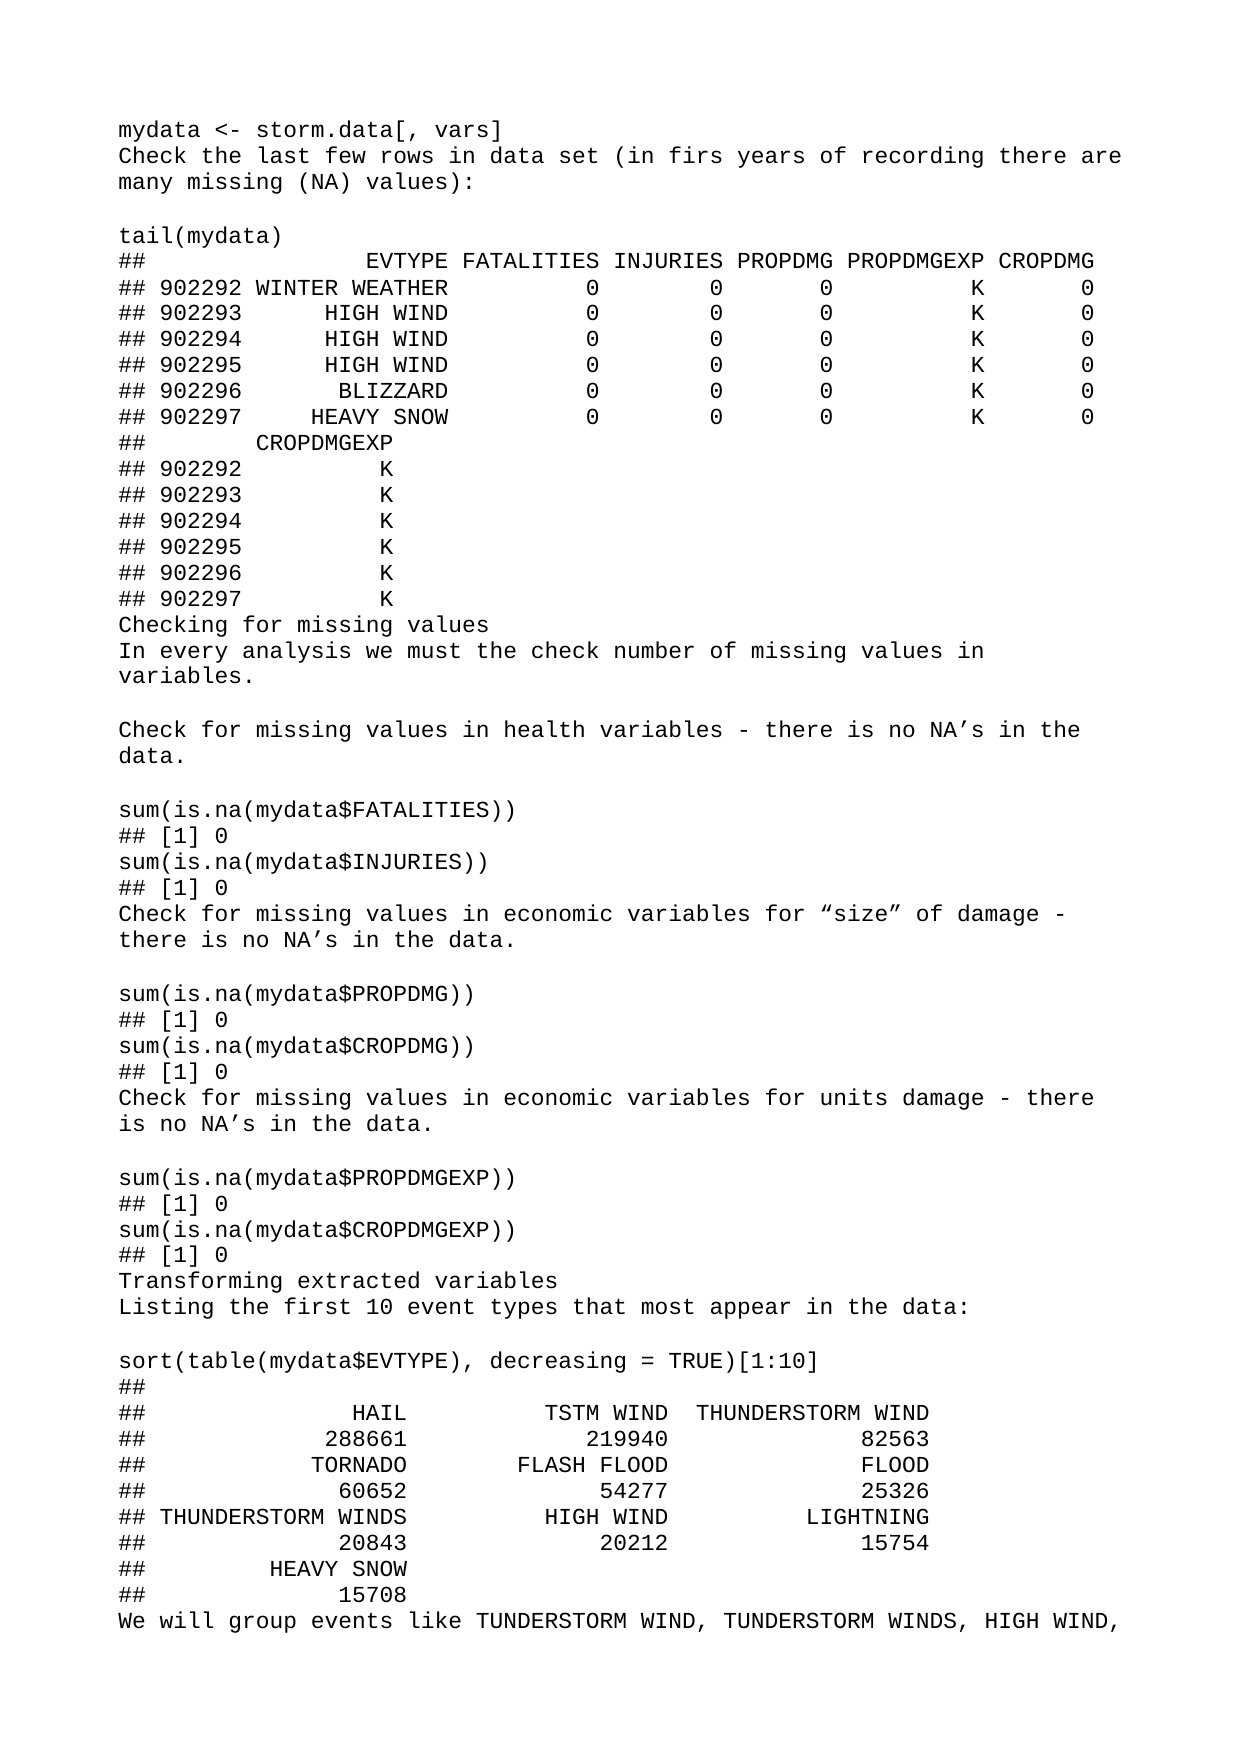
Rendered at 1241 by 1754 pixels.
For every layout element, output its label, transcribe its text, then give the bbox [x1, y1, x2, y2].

text ## CROPDMGEXP [118, 431, 1122, 457]
text In every analysis we must the check number of missing values in variables. [118, 639, 1122, 691]
text Check for missing values in health variables - there is no NA’s in the data. [118, 719, 1122, 771]
text ## 902296 K [118, 561, 1122, 587]
text ## HAIL TSTM WIND THUNDERSTORM WIND [118, 1402, 1122, 1427]
text ## [1] 0 [118, 877, 1122, 902]
text sum(is.na(mydata$CROPDMGEXP)) [118, 1218, 1122, 1244]
text We will group events like TUNDERSTORM WIND, TUNDERSTORM WINDS, HIGH WIND, [118, 1609, 1122, 1635]
text ## [1] 0 [118, 1008, 1122, 1034]
text Check for missing values in economic variables for units damage - there is no NA’s in the data. [118, 1086, 1122, 1138]
text ## 902293 HIGH WIND 0 0 0 K 0 [118, 302, 1122, 328]
text mydata <- storm.data[, vars] [118, 118, 1122, 144]
text Check for missing values in economic variables for “size” of damage - there is no NA’s in the data. [118, 902, 1122, 954]
text ## [1] 0 [118, 1244, 1122, 1270]
text sum(is.na(mydata$PROPDMGEXP)) [118, 1166, 1122, 1192]
text ## 902294 K [118, 509, 1122, 535]
text ## 902295 HIGH WIND 0 0 0 K 0 [118, 354, 1122, 379]
text Listing the first 10 event types that most appear in the data: [118, 1296, 1122, 1322]
text ## 902295 K [118, 535, 1122, 561]
text ## 15708 [118, 1583, 1122, 1609]
text sum(is.na(mydata$CROPDMG)) [118, 1034, 1122, 1060]
text ## 20843 20212 15754 [118, 1531, 1122, 1557]
text Transforming extracted variables [118, 1270, 1122, 1296]
text ## THUNDERSTORM WINDS HIGH WIND LIGHTNING [118, 1505, 1122, 1531]
text ## 902292 K [118, 457, 1122, 483]
text ## 60652 54277 25326 [118, 1479, 1122, 1505]
text ## 902292 WINTER WEATHER 0 0 0 K 0 [118, 276, 1122, 302]
text tail(mydata) [118, 224, 1122, 250]
text sort(table(mydata$EVTYPE), decreasing = TRUE)[1:10] [118, 1350, 1122, 1376]
text ## [118, 1376, 1122, 1402]
text ## 288661 219940 82563 [118, 1427, 1122, 1453]
text Check the last few rows in data set (in firs years of recording there are many missing (NA) values): [118, 144, 1122, 196]
text ## [1] 0 [118, 1060, 1122, 1086]
text ## 902293 K [118, 483, 1122, 509]
text sum(is.na(mydata$FATALITIES)) [118, 799, 1122, 825]
text Checking for missing values [118, 613, 1122, 639]
text ## [1] 0 [118, 825, 1122, 851]
text sum(is.na(mydata$PROPDMG)) [118, 982, 1122, 1008]
text sum(is.na(mydata$INJURIES)) [118, 851, 1122, 877]
text ## 902294 HIGH WIND 0 0 0 K 0 [118, 328, 1122, 354]
text ## [1] 0 [118, 1192, 1122, 1218]
text ## 902297 HEAVY SNOW 0 0 0 K 0 [118, 406, 1122, 431]
text ## 902297 K [118, 587, 1122, 613]
text ## HEAVY SNOW [118, 1557, 1122, 1583]
text ## 902296 BLIZZARD 0 0 0 K 0 [118, 379, 1122, 406]
text ## TORNADO FLASH FLOOD FLOOD [118, 1453, 1122, 1479]
text ## EVTYPE FATALITIES INJURIES PROPDMG PROPDMGEXP CROPDMG [118, 250, 1122, 276]
